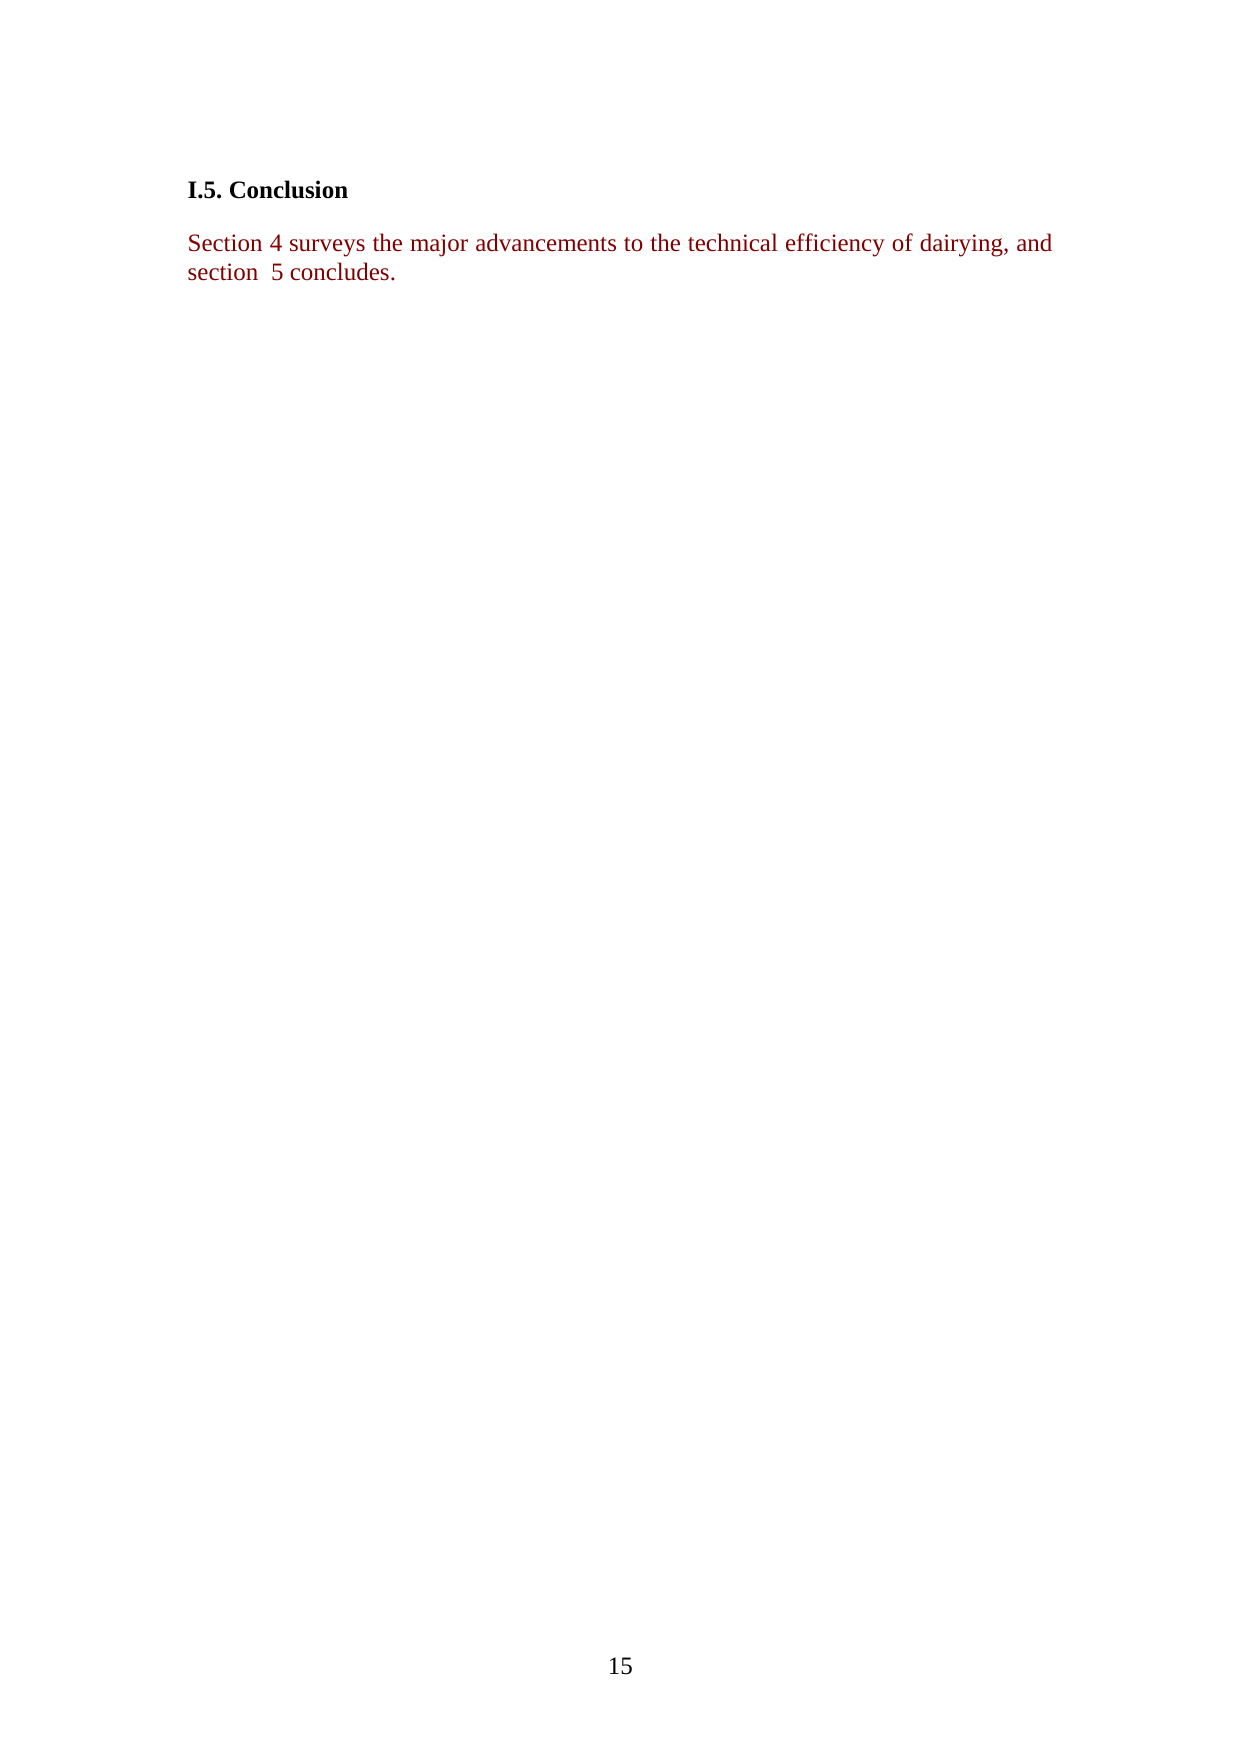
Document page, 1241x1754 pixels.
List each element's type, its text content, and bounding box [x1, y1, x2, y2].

subtitle Conclusion [187, 175, 1053, 203]
text Section 4 surveys the major advancements to the technical efficiency of dairying, and section 5 concludes. [187, 228, 1053, 286]
